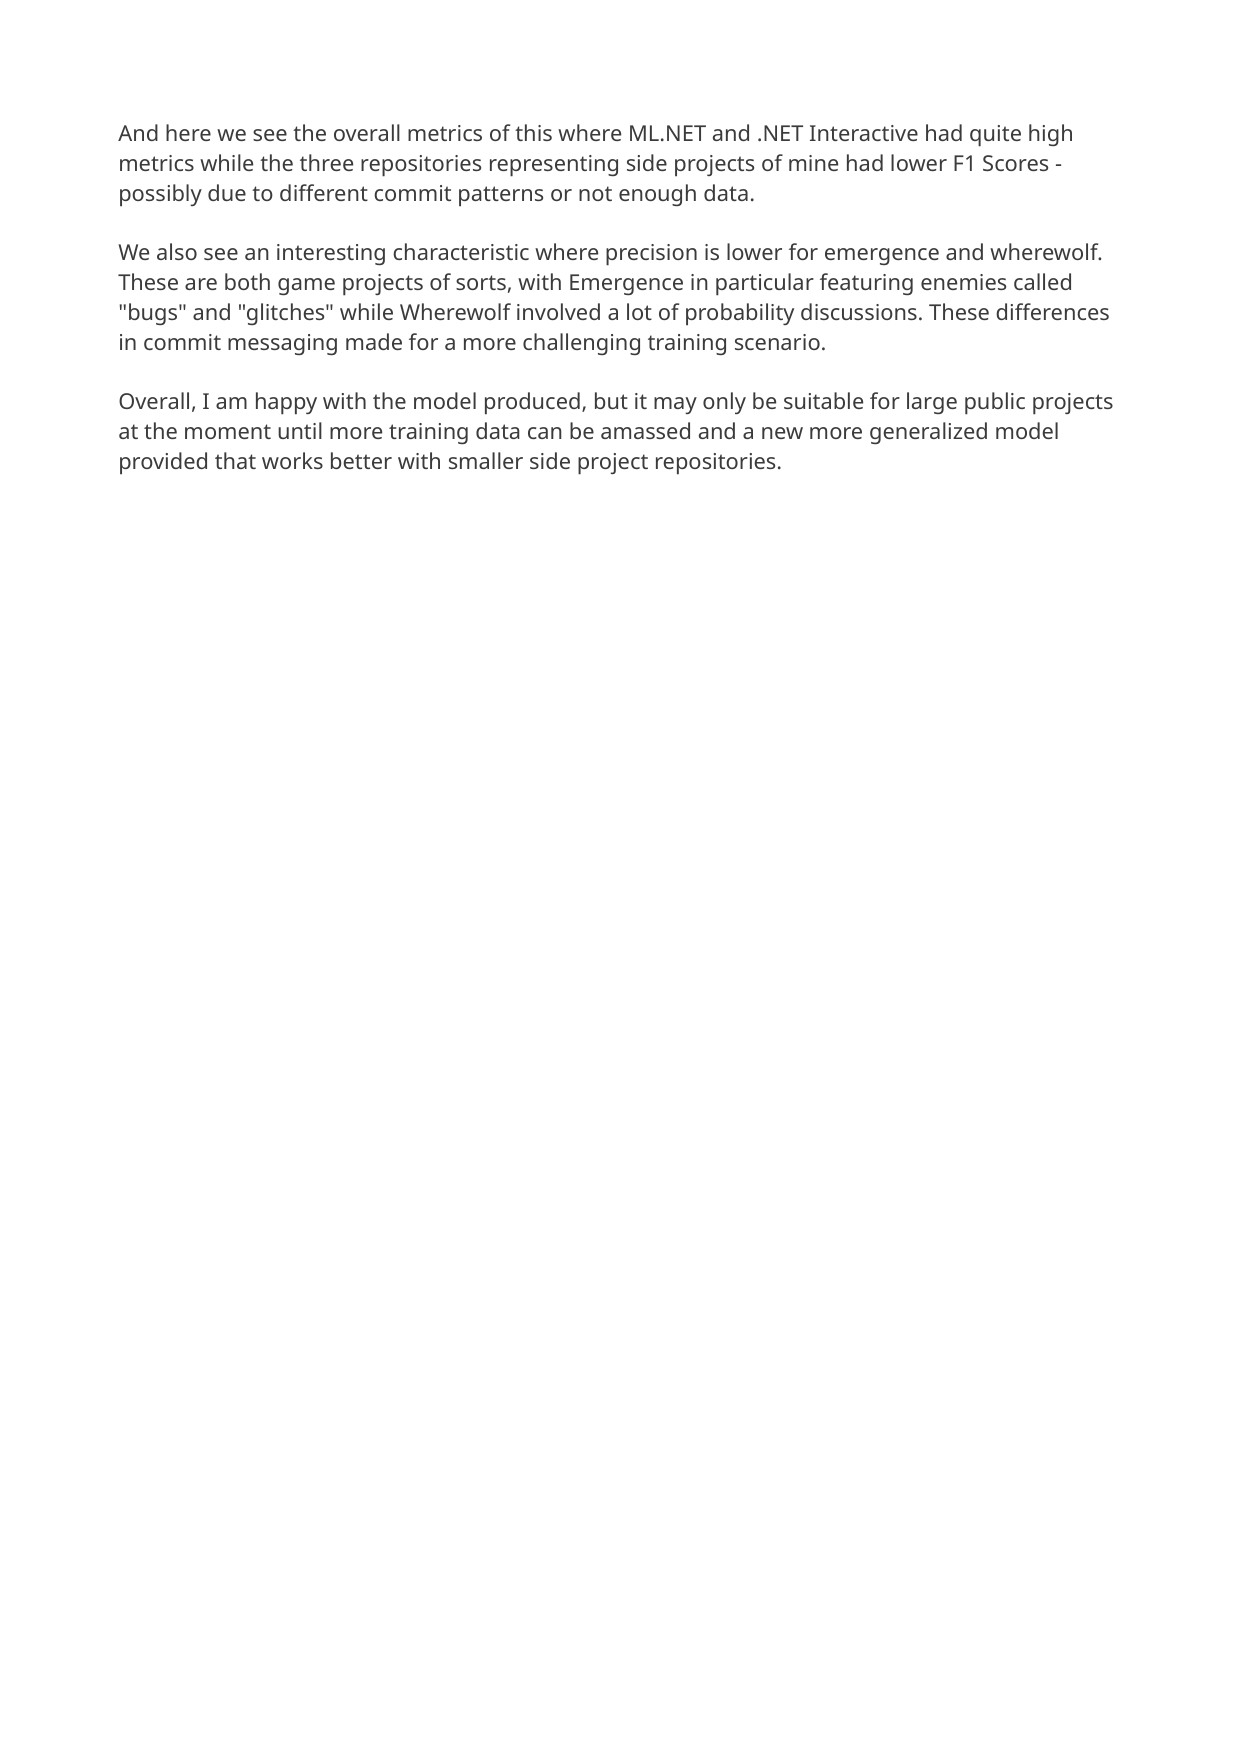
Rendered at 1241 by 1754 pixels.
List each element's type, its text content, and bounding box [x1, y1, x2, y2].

text And here we see the overall metrics of this where ML.NET and .NET Interactive had quite high metrics while the three repositories representing side projects of mine had lower F1 Scores - possibly due to different commit patterns or not enough data. [118, 118, 1122, 207]
text Overall, I am happy with the model produced, but it may only be suitable for large public projects at the moment until more training data can be amassed and a new more generalized model provided that works better with smaller side project repositories. [118, 386, 1122, 475]
text We also see an interesting characteristic where precision is lower for emergence and wherewolf. These are both game projects of sorts, with Emergence in particular featuring enemies called "bugs" and "glitches" while Wherewolf involved a lot of probability discussions. These differences in commit messaging made for a more challenging training scenario. [118, 237, 1122, 356]
